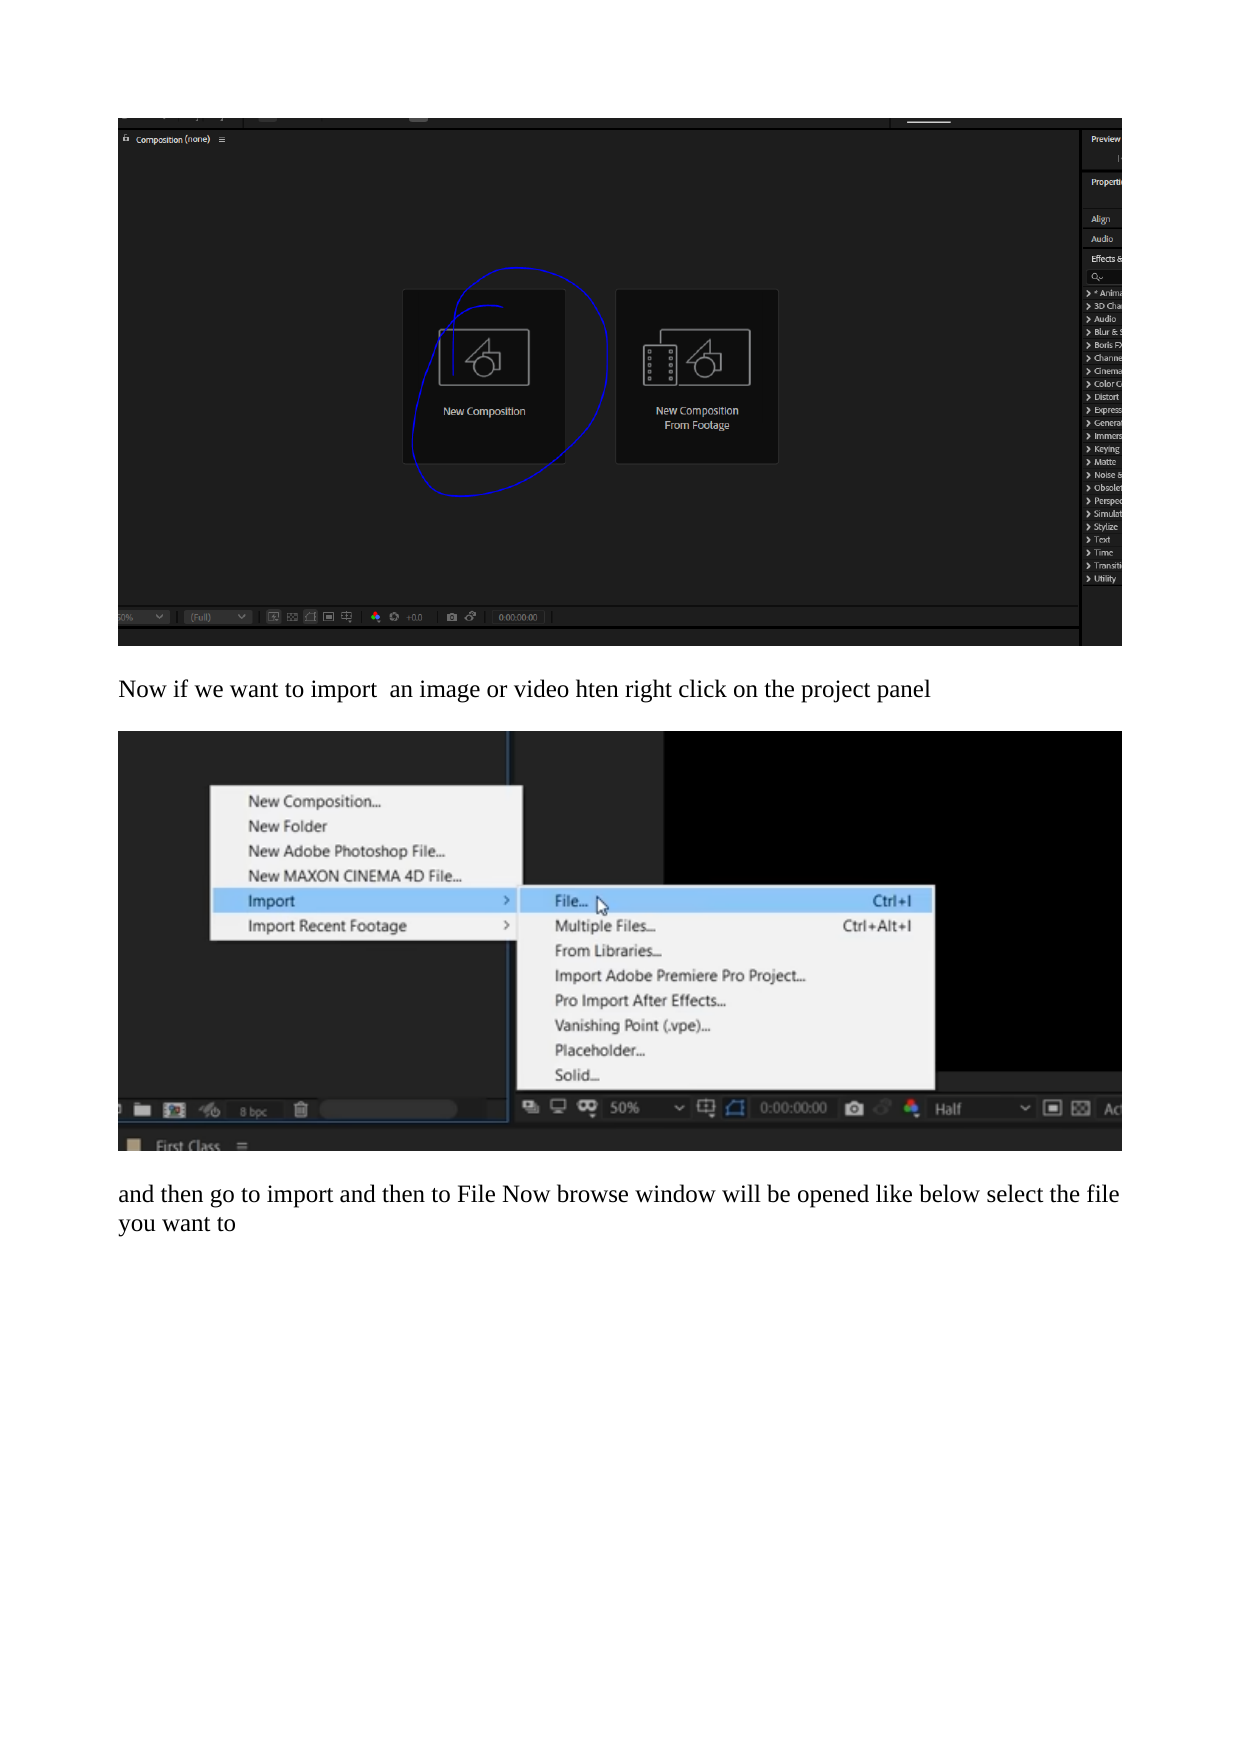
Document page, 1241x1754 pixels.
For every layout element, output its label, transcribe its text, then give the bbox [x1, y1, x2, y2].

text and then go to import and then to File Now browse window will be opened like below select the file you want to [118, 1179, 1122, 1237]
picture [118, 731, 1122, 1151]
text Now if we want to import an image or video hten right click on the project panel [118, 674, 1122, 703]
picture [118, 118, 1122, 646]
